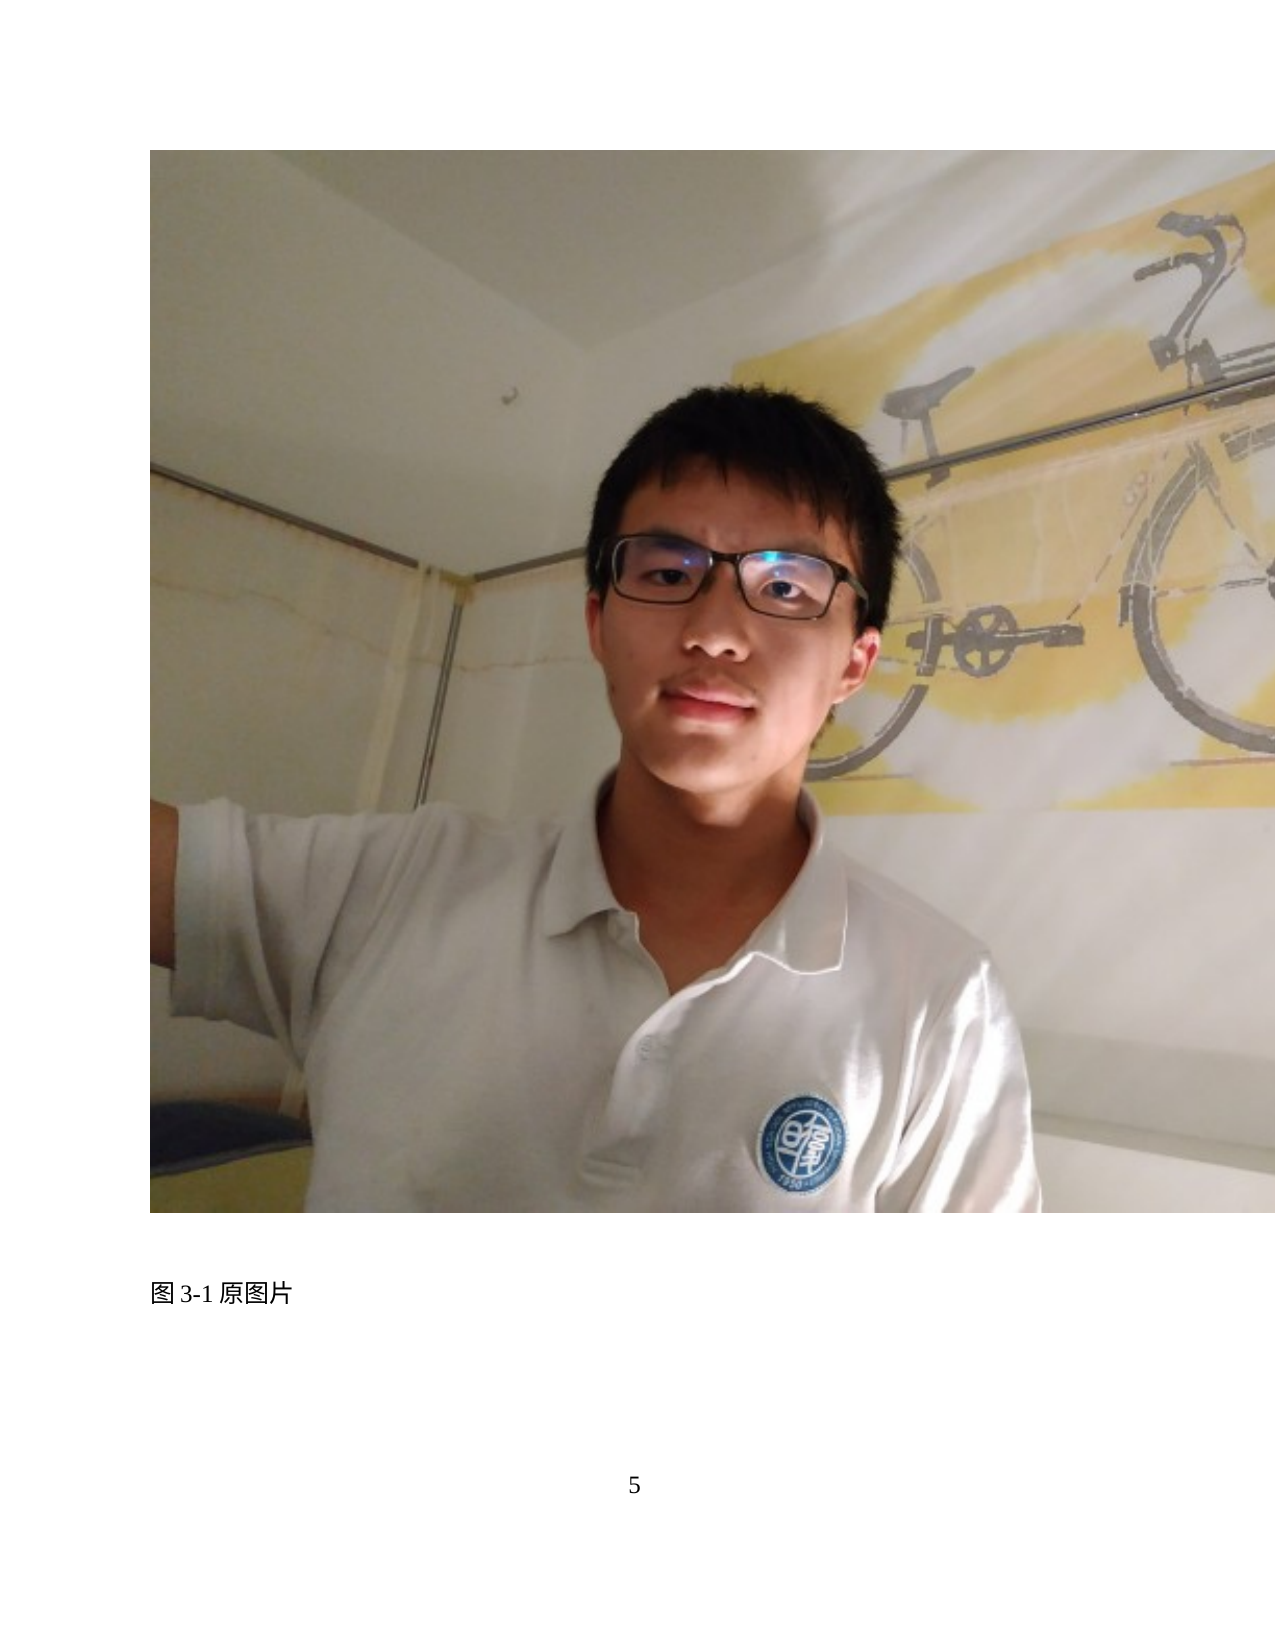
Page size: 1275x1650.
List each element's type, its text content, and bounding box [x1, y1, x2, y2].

picture [150, 150, 1275, 1213]
text 图3-1 原图片 [150, 1275, 1125, 1309]
